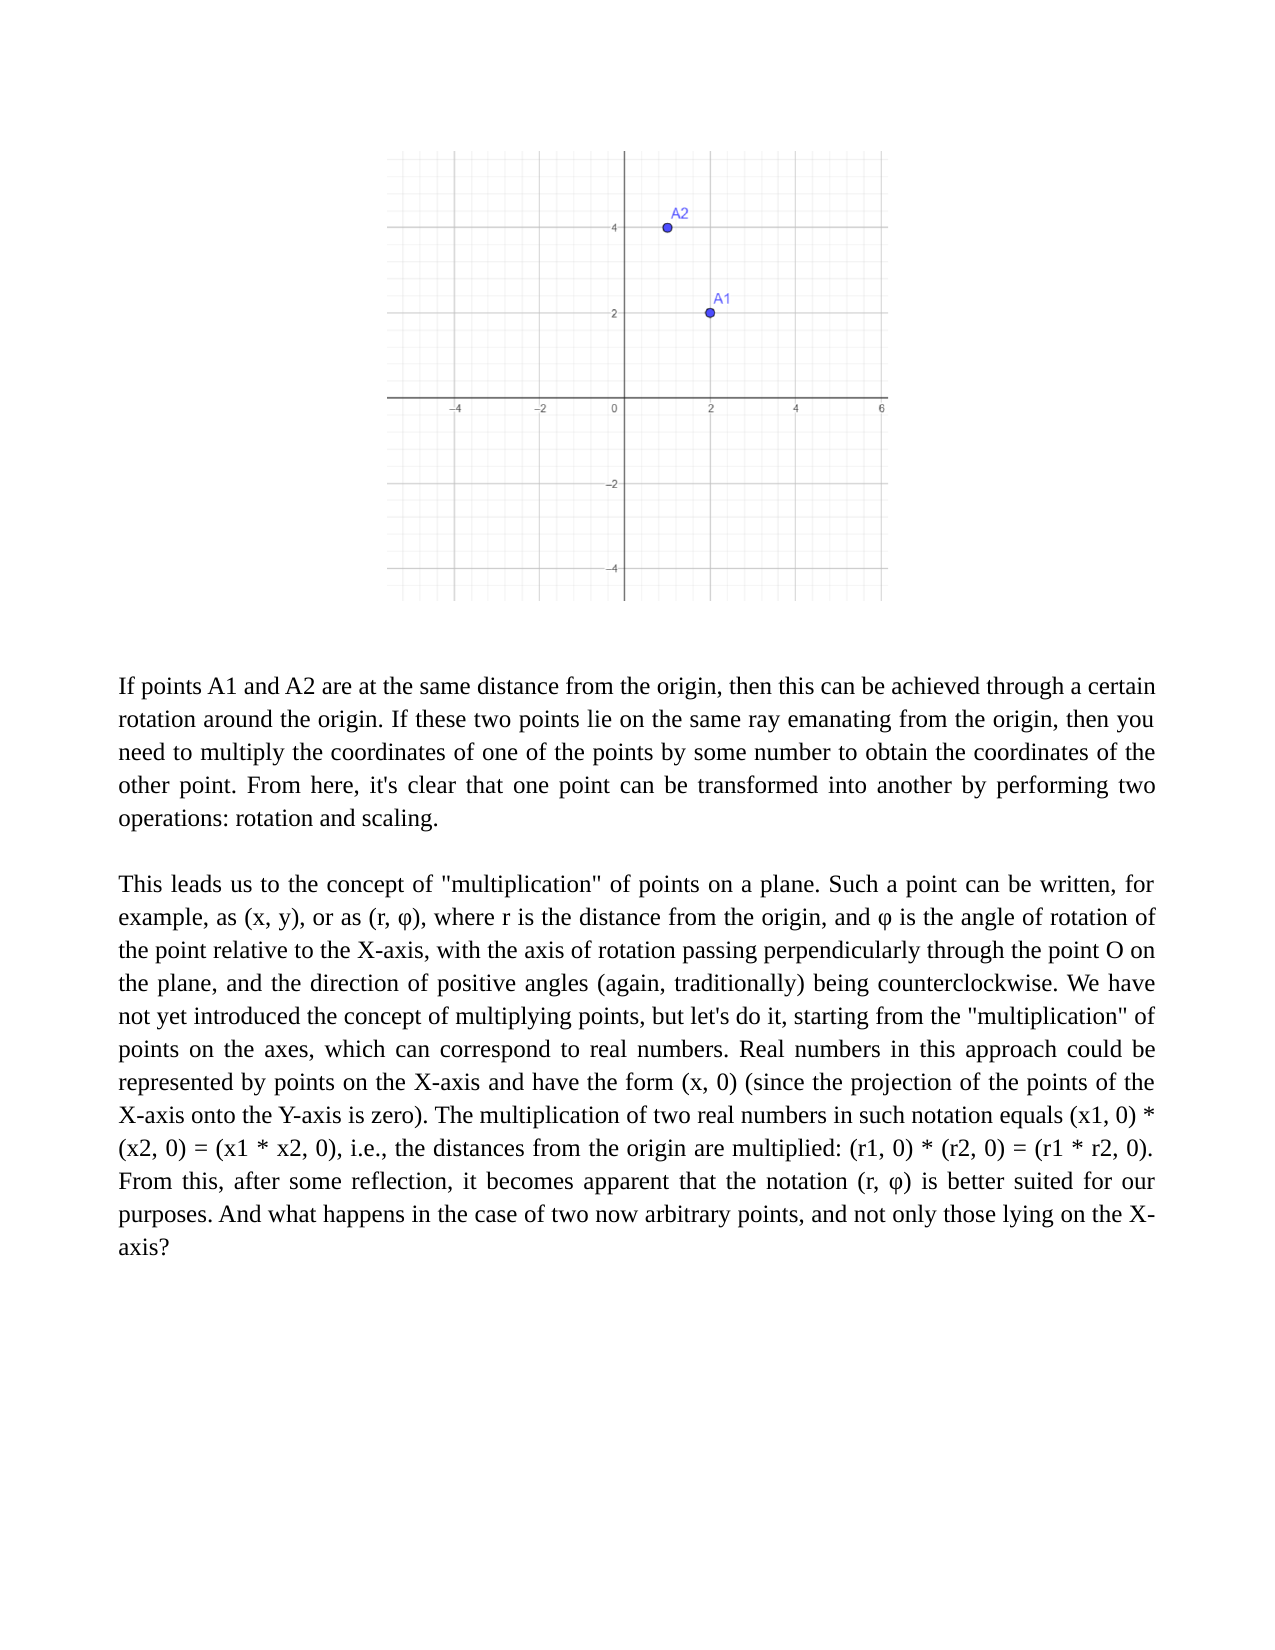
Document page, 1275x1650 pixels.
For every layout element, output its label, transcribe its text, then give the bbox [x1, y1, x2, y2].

text This leads us to the concept of "multiplication" of points on a plane. Such a point can be written, for example, as (x, y), or as (r, φ), where r is the distance from the origin, and φ is the angle of rotation of the point relative to the X-axis, with the axis of rotation passing perpendicularly through the point O on the plane, and the direction of positive angles (again, traditionally) being counterclockwise. We have not yet introduced the concept of multiplying points, but let's do it, starting from the "multiplication" of points on the axes, which can correspond to real numbers. Real numbers in this approach could be represented by points on the X-axis and have the form (x, 0) (since the projection of the points of the X-axis onto the Y-axis is zero). The multiplication of two real numbers in such notation equals (x1, 0) * (x2, 0) = (x1 * x2, 0), i.e., the distances from the origin are multiplied: (r1, 0) * (r2, 0) = (r1 * r2, 0). From this, after some reflection, it becomes apparent that the notation (r, φ) is better suited for our purposes. And what happens in the case of two now arbitrary points, and not only those lying on the X-axis? [118, 869, 1157, 1261]
text If points A1 and A2 are at the same distance from the origin, then this can be achieved through a certain rotation around the origin. If these two points lie on the same ray emanating from the origin, then you need to multiply the coordinates of one of the points by some number to obtain the coordinates of the other point. From here, it's clear that one point can be transformed into another by performing two operations: rotation and scaling. [118, 671, 1157, 832]
picture [387, 151, 889, 601]
